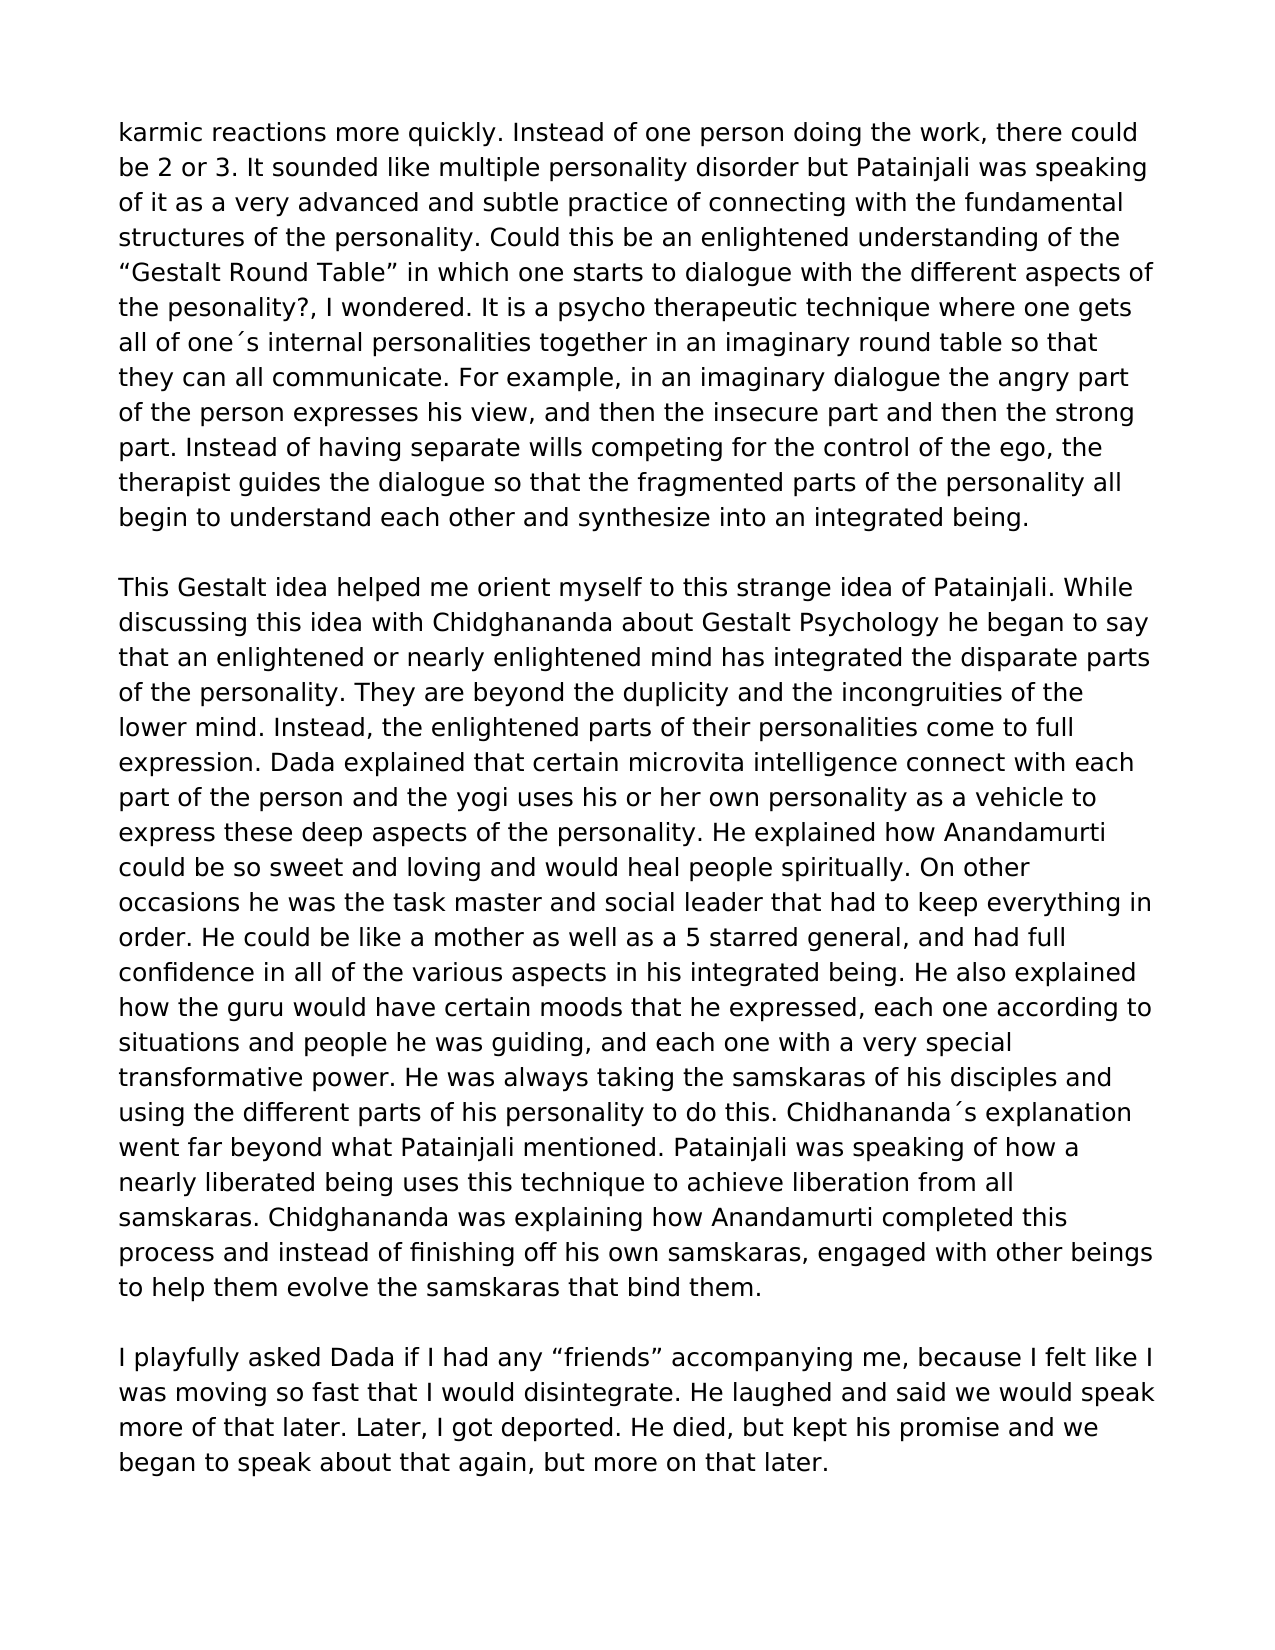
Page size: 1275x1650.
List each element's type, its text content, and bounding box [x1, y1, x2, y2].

text karmic reactions more quickly. Instead of one person doing the work, there could be 2 or 3. It sounded like multiple personality disorder but Patainjali was speaking of it as a very advanced and subtle practice of connecting with the fundamental structures of the personality. Could this be an enlightened understanding of the “Gestalt Round Table” in which one starts to dialogue with the different aspects of the pesonality?, I wondered. It is a psycho therapeutic technique where one gets all of one´s internal personalities together in an imaginary round table so that they can all communicate. For example, in an imaginary dialogue the angry part of the person expresses his view, and then the insecure part and then the strong part. Instead of having separate wills competing for the control of the ego, the therapist guides the dialogue so that the fragmented parts of the personality all begin to understand each other and synthesize into an integrated being. This Gestalt idea helped me orient myself to this strange idea of Patainjali. While discussing this idea with Chidghananda about Gestalt Psychology he began to say that an enlightened or nearly enlightened mind has integrated the disparate parts of the personality. They are beyond the duplicity and the incongruities of the lower mind. Instead, the enlightened parts of their personalities come to full expression. Dada explained that certain microvita intelligence connect with each part of the person and the yogi uses his or her own personality as a vehicle to express these deep aspects of the personality. He explained how Anandamurti could be so sweet and loving and would heal people spiritually. On other occasions he was the task master and social leader that had to keep everything in order. He could be like a mother as well as a 5 starred general, and had full confidence in all of the various aspects in his integrated being. He also explained how the guru would have certain moods that he expressed, each one according to situations and people he was guiding, and each one with a very special transformative power. He was always taking the samskaras of his disciples and using the different parts of his personality to do this. Chidhananda´s explanation went far beyond what Patainjali mentioned. Patainjali was speaking of how a nearly liberated being uses this technique to achieve liberation from all samskaras. Chidghananda was explaining how Anandamurti completed this process and instead of finishing off his own samskaras, engaged with other beings to help them evolve the samskaras that bind them. I playfully asked Dada if I had any “friends” accompanying me, because I felt like I was moving so fast that I would disintegrate. He laughed and said we would speak more of that later. Later, I got deported. He died, but kept his promise and we began to speak about that again, but more on that later. [118, 118, 1157, 1512]
